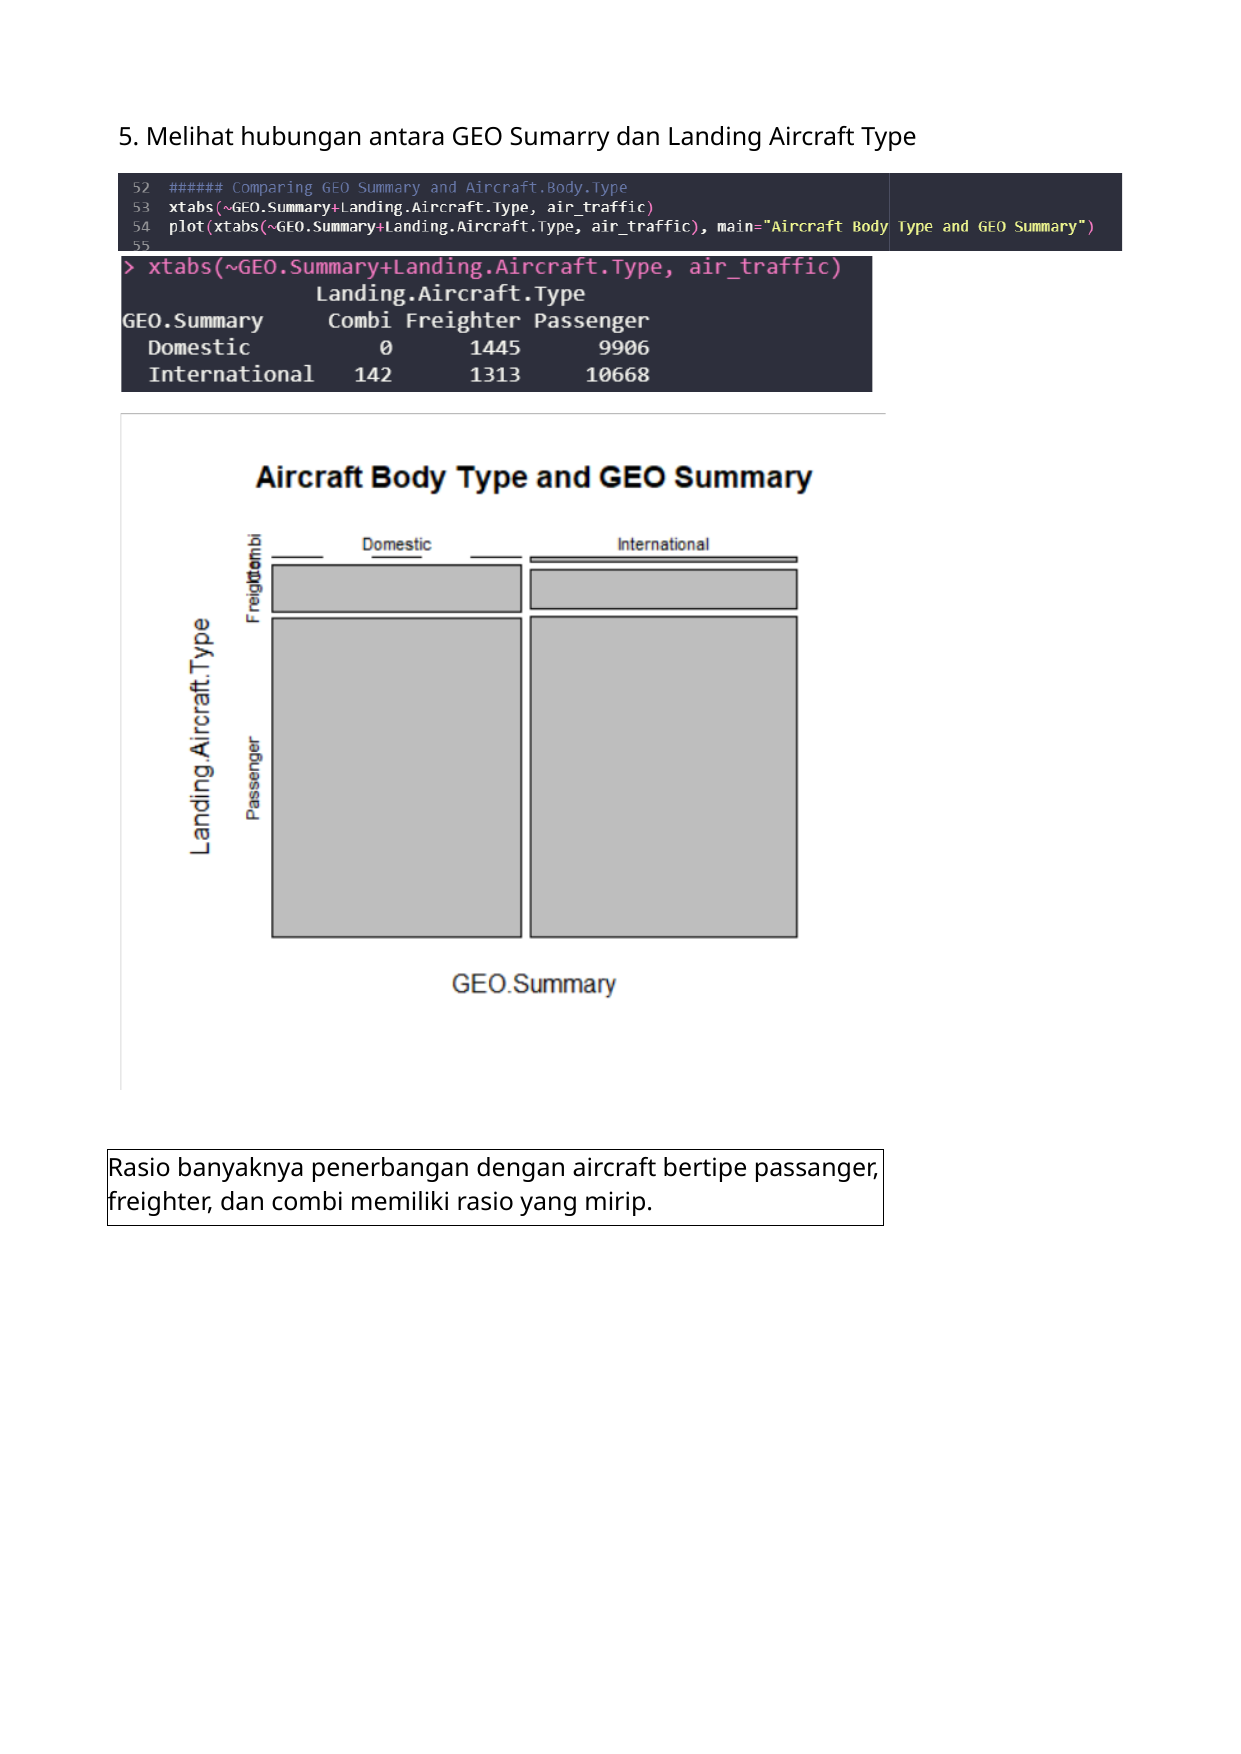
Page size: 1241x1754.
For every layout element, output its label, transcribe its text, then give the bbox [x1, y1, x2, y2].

picture [120, 413, 886, 1090]
picture [118, 173, 1123, 251]
text 5. Melihat hubungan antara GEO Sumarry dan Landing Aircraft Type [118, 118, 1122, 152]
picture [121, 256, 873, 392]
